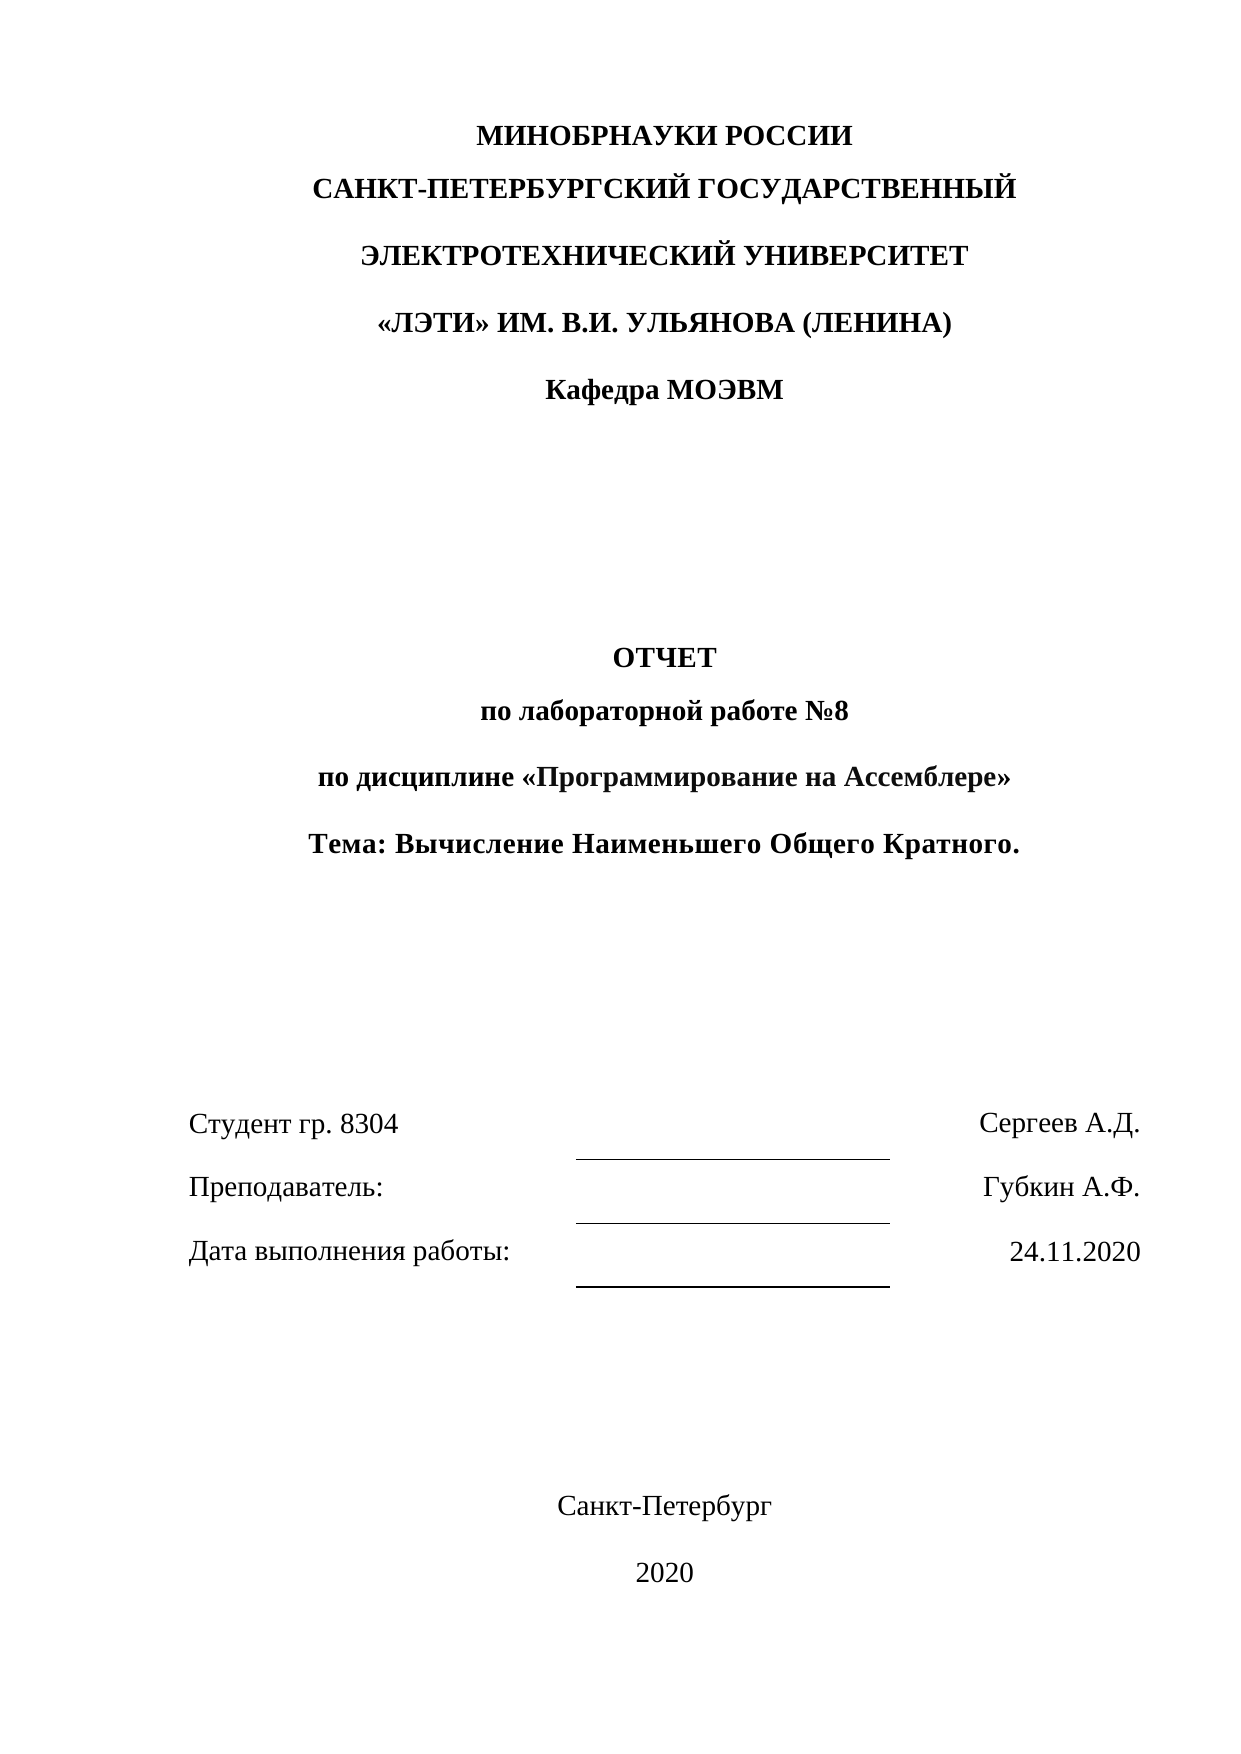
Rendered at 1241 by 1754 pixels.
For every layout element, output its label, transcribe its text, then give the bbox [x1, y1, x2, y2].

table_header Сергеев А.Д. [890, 1095, 1152, 1158]
text по дисциплине «Программирование на Ассемблере» [177, 759, 1152, 793]
table_cell 24.11.2020 [890, 1223, 1152, 1286]
text 2020 [177, 1555, 1152, 1589]
text МИНОБРНАУКИ РОССИИ [177, 118, 1152, 152]
text по лабораторной работе №8 [177, 693, 1152, 726]
table_cell [576, 1160, 890, 1222]
table_header Студент гр. 8304 [177, 1095, 576, 1158]
text Санкт-Петербург [177, 1488, 1152, 1522]
text Тема: Вычисление Наименьшего Общего Кратного. [177, 827, 1152, 860]
table_cell [576, 1224, 890, 1286]
table_cell Дата выполнения работы: [177, 1223, 576, 1286]
text электротехнический университет [177, 238, 1152, 271]
table_header [576, 1095, 890, 1158]
text отчет [177, 640, 1152, 673]
table_cell Губкин А.Ф. [890, 1159, 1152, 1222]
text «ЛЭТИ» им. В.И. Ульянова (Ленина) [177, 305, 1152, 338]
text Кафедра МОЭВМ [177, 372, 1152, 405]
text Санкт-Петербургский государственный [177, 171, 1152, 204]
table_cell Преподаватель: [177, 1159, 576, 1222]
